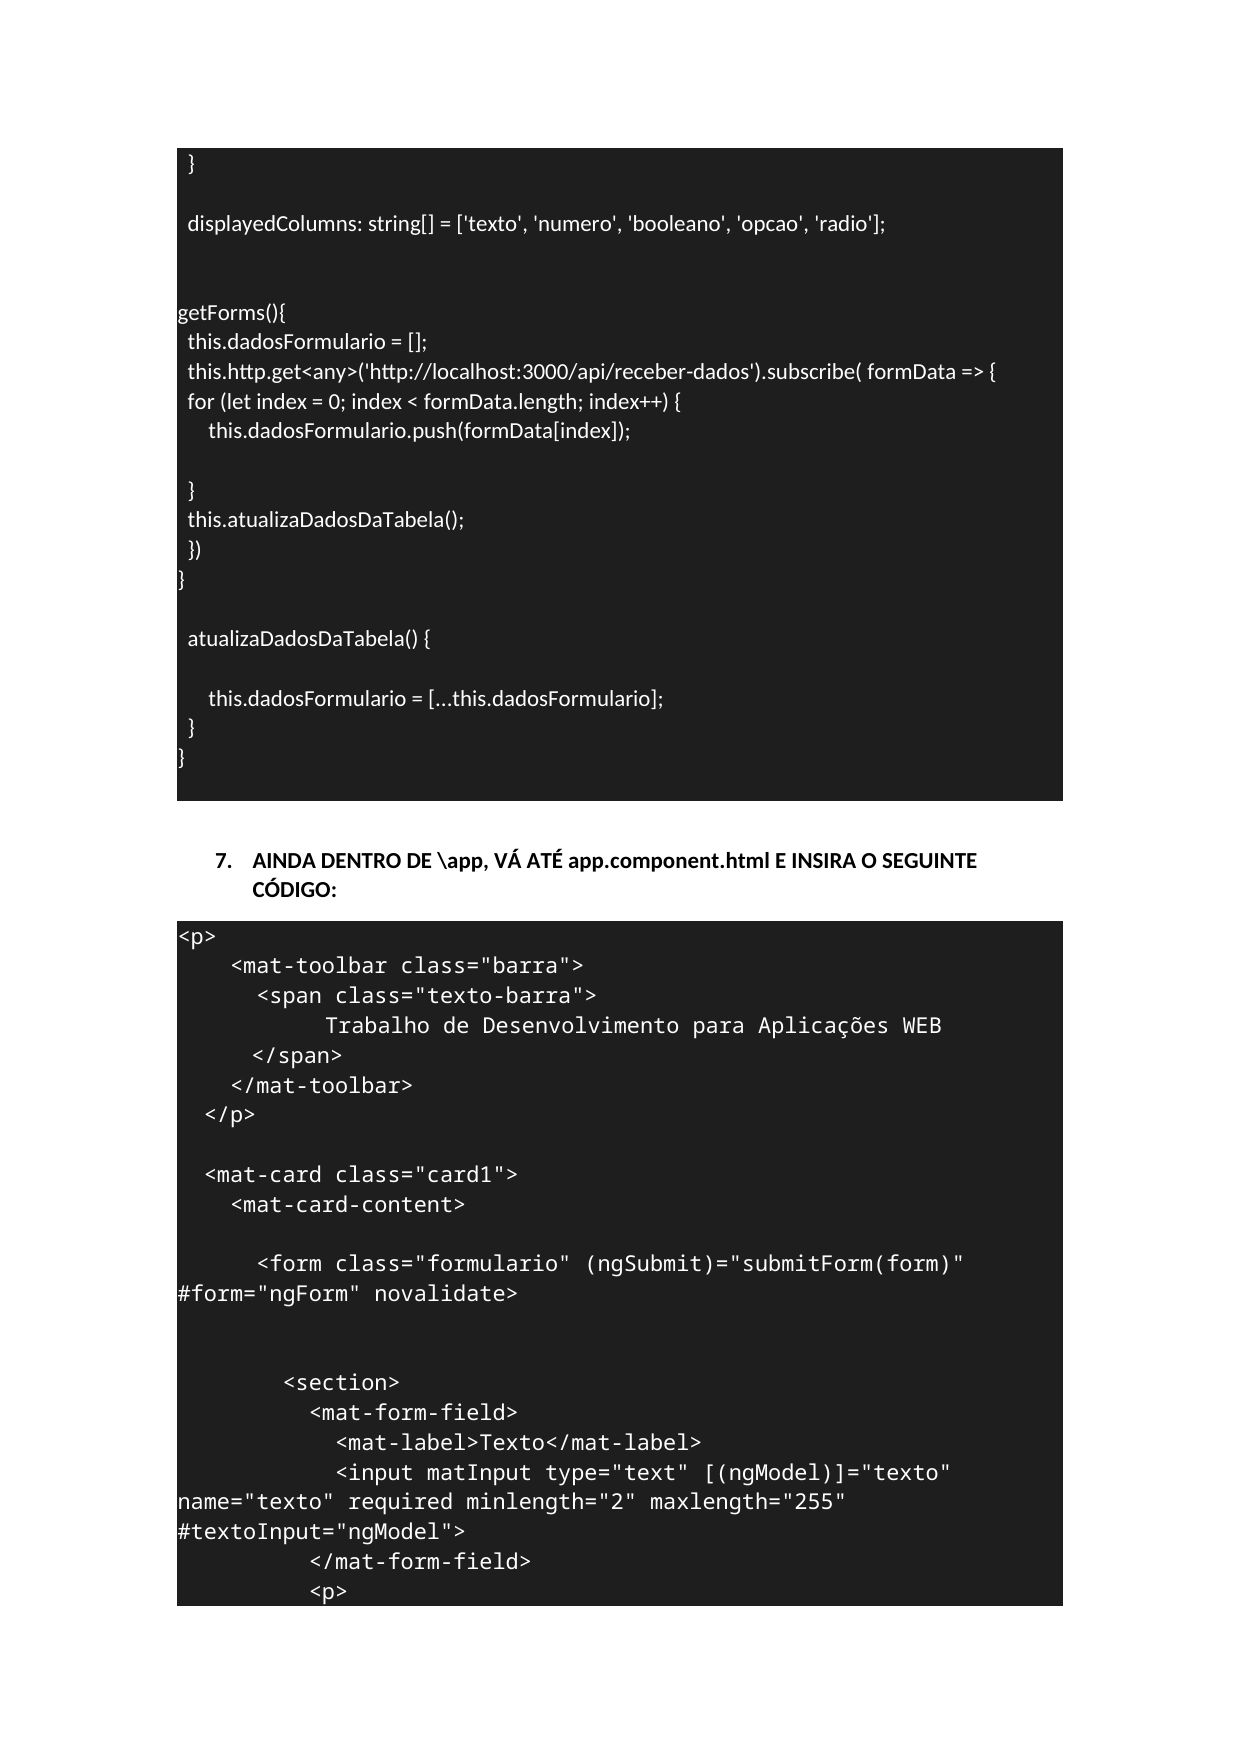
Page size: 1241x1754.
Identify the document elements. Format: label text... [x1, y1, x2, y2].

text <mat-card class="card1"> [177, 1159, 1063, 1189]
text atualizaDadosDaTabela() { [177, 623, 1063, 652]
text }) [177, 533, 1063, 563]
text Trabalho de Desenvolvimento para Aplicações WEB [177, 1010, 1063, 1040]
text <mat-label>Texto</mat-label> [177, 1427, 1063, 1457]
text <span class="texto-barra"> [177, 980, 1063, 1010]
text displayedColumns: string[] = ['texto', 'numero', 'booleano', 'opcao', 'radio']; [177, 207, 1063, 237]
text <mat-toolbar class="barra"> [177, 950, 1063, 980]
text } [177, 563, 1063, 593]
text <mat-form-field> [177, 1397, 1063, 1427]
text this.atualizaDadosDaTabela(); [177, 504, 1063, 533]
text <p> [177, 921, 1063, 950]
text } [177, 148, 1063, 177]
text } [177, 741, 1063, 771]
text } [177, 474, 1063, 504]
text this.dadosFormulario = []; [177, 326, 1063, 355]
text <section> [177, 1367, 1063, 1397]
text <mat-card-content> [177, 1189, 1063, 1218]
text this.http.get<any>('http://localhost:3000/api/receber-dados').subscribe( formData => { [177, 355, 1063, 385]
text for (let index = 0; index < formData.length; index++) { [177, 385, 1063, 415]
text </mat-toolbar> [177, 1069, 1063, 1099]
list AINDA DENTRO DE \app, VÁ ATÉ app.component.html E INSIRA O SEGUINTE CÓDIGO: [215, 846, 1063, 903]
text </span> [177, 1040, 1063, 1069]
text <input matInput type="text" [(ngModel)]="texto" name="texto" required minlength="2" maxlength="255" #textoInput="ngModel"> [177, 1457, 1063, 1546]
text this.dadosFormulario = [...this.dadosFormulario]; [177, 682, 1063, 712]
text getForms(){ [177, 296, 1063, 326]
text this.dadosFormulario.push(formData[index]); [177, 415, 1063, 444]
text <form class="formulario" (ngSubmit)="submitForm(form)" #form="ngForm" novalidate> [177, 1248, 1063, 1308]
text } [177, 712, 1063, 741]
text </mat-form-field> [177, 1546, 1063, 1576]
text </p> [177, 1099, 1063, 1129]
text <p> [177, 1576, 1063, 1606]
